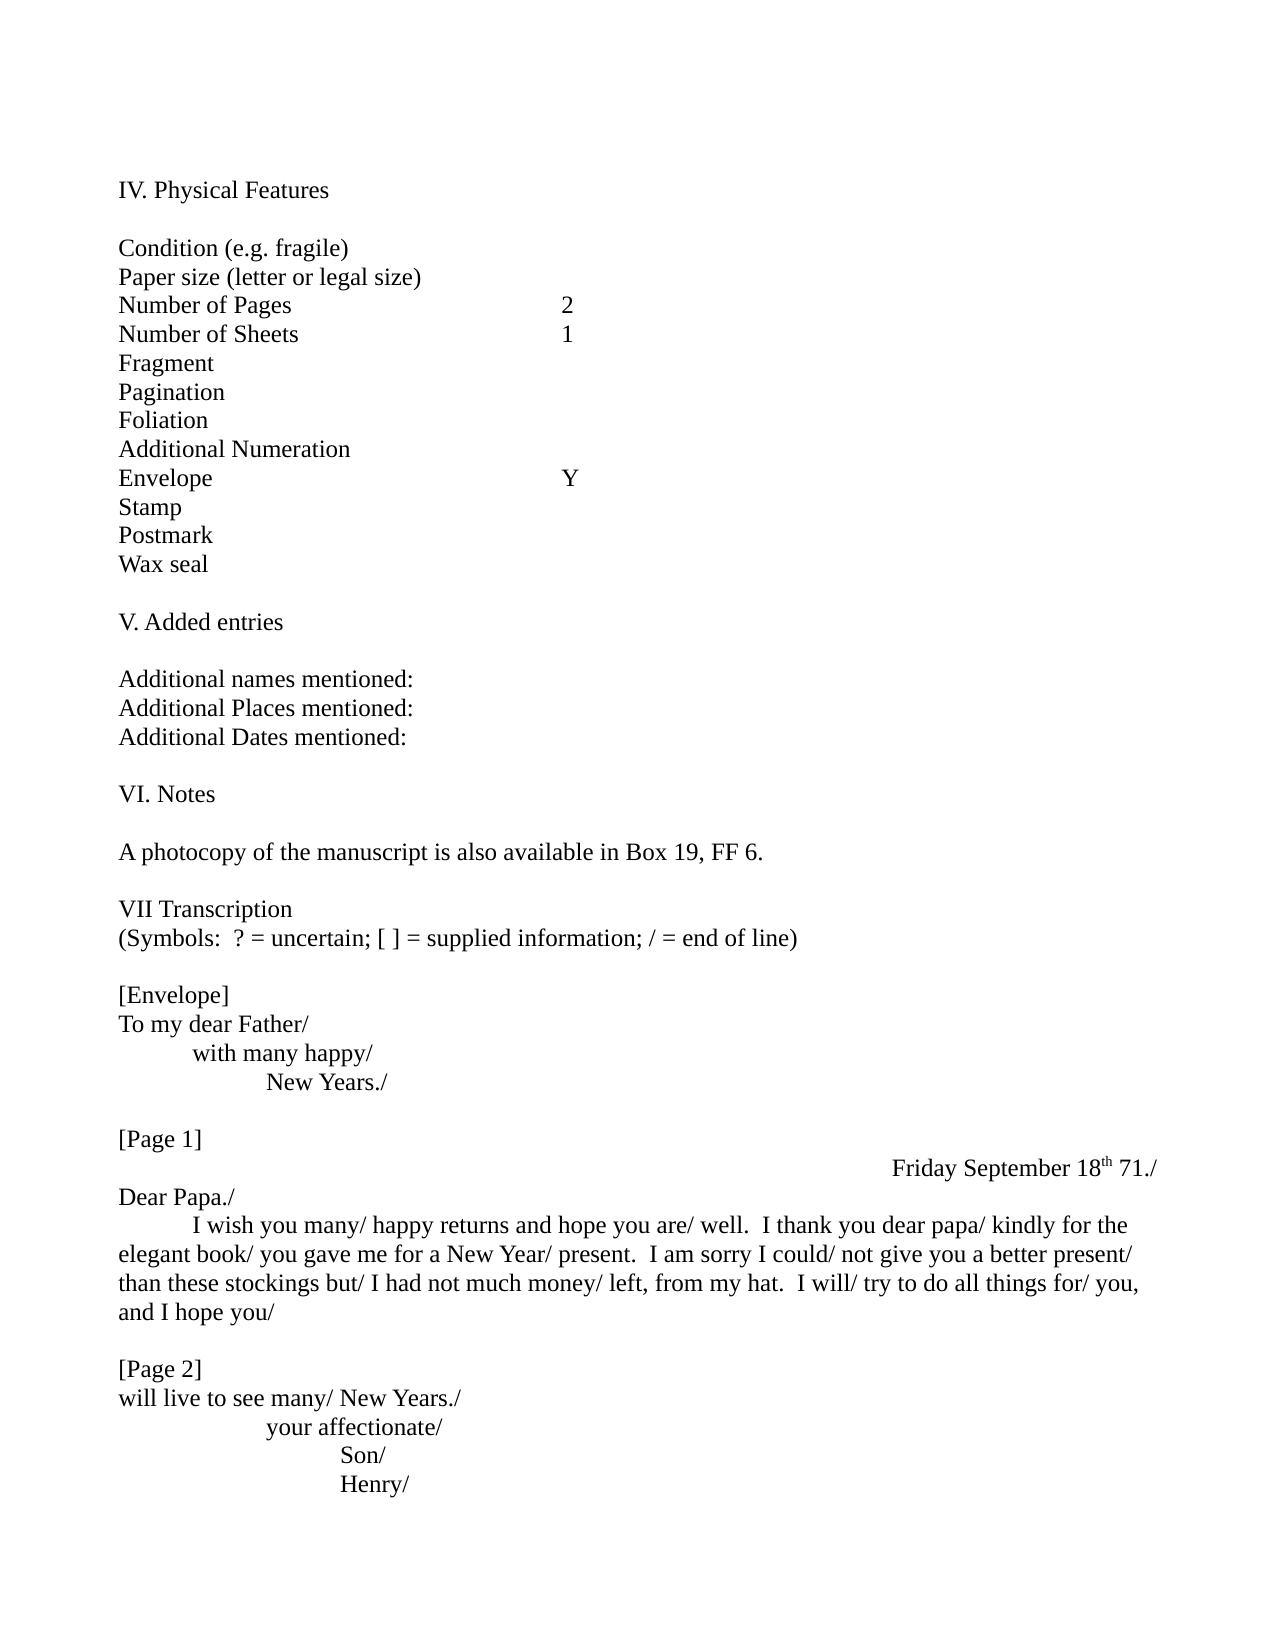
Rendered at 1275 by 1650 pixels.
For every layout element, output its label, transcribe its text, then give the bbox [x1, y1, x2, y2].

text (Symbols: ? = uncertain; [ ] = supplied information; / = end of line) [118, 923, 1157, 952]
text Dear Papa./ [118, 1182, 1157, 1211]
text Number of Sheets 1 [118, 319, 1157, 348]
text VI. Notes [118, 779, 1157, 808]
text Henry/ [118, 1469, 1157, 1498]
text Postma rk [118, 521, 1157, 549]
text I wish you many/ happy returns and hope you are/ well. I thank you dear papa/ kindly for the elegant book/ you gave me for a New Year/ present. I am sorry I could/ not give you a better present/ than these stockings but/ I had not much money/ left, from my hat. I will/ try to do all things for/ you, and I hope you/ [118, 1211, 1157, 1326]
text IV. Physical Features [118, 176, 1157, 204]
text Envelope Y [118, 463, 1157, 492]
text Son/ [118, 1441, 1157, 1469]
text with many happy/ [118, 1038, 1157, 1067]
text your affectionate/ [118, 1412, 1157, 1441]
text Fragment [118, 348, 1157, 377]
text V. Added entries [118, 607, 1157, 636]
text A photocopy of the manuscript is also available in Box 19, FF 6. [118, 837, 1157, 866]
text Stamp [118, 492, 1157, 521]
text Number of Pages 2 [118, 291, 1157, 319]
text Wax seal [118, 549, 1157, 578]
text Additional Dates mentioned: [118, 722, 1157, 751]
text will live to see many/ New Years./ [118, 1383, 1157, 1412]
text Additional Places mentioned: [118, 693, 1157, 722]
text Pagination [118, 377, 1157, 406]
text Additional Numeration [118, 434, 1157, 463]
text Paper size (letter or legal size) [118, 262, 1157, 291]
text [Page 2] [118, 1354, 1157, 1383]
text VII Transcription [118, 894, 1157, 923]
text To my dear Father/ [118, 1009, 1157, 1038]
text Condition (e.g. fragile) [118, 233, 1157, 262]
text [Page 1] [118, 1124, 1157, 1153]
text New Years./ [118, 1067, 1157, 1096]
text Foliation [118, 406, 1157, 434]
text Additional names mentioned: [118, 664, 1157, 693]
text [Envelope] [118, 981, 1157, 1009]
text Friday September 18th 71./ [118, 1153, 1157, 1182]
